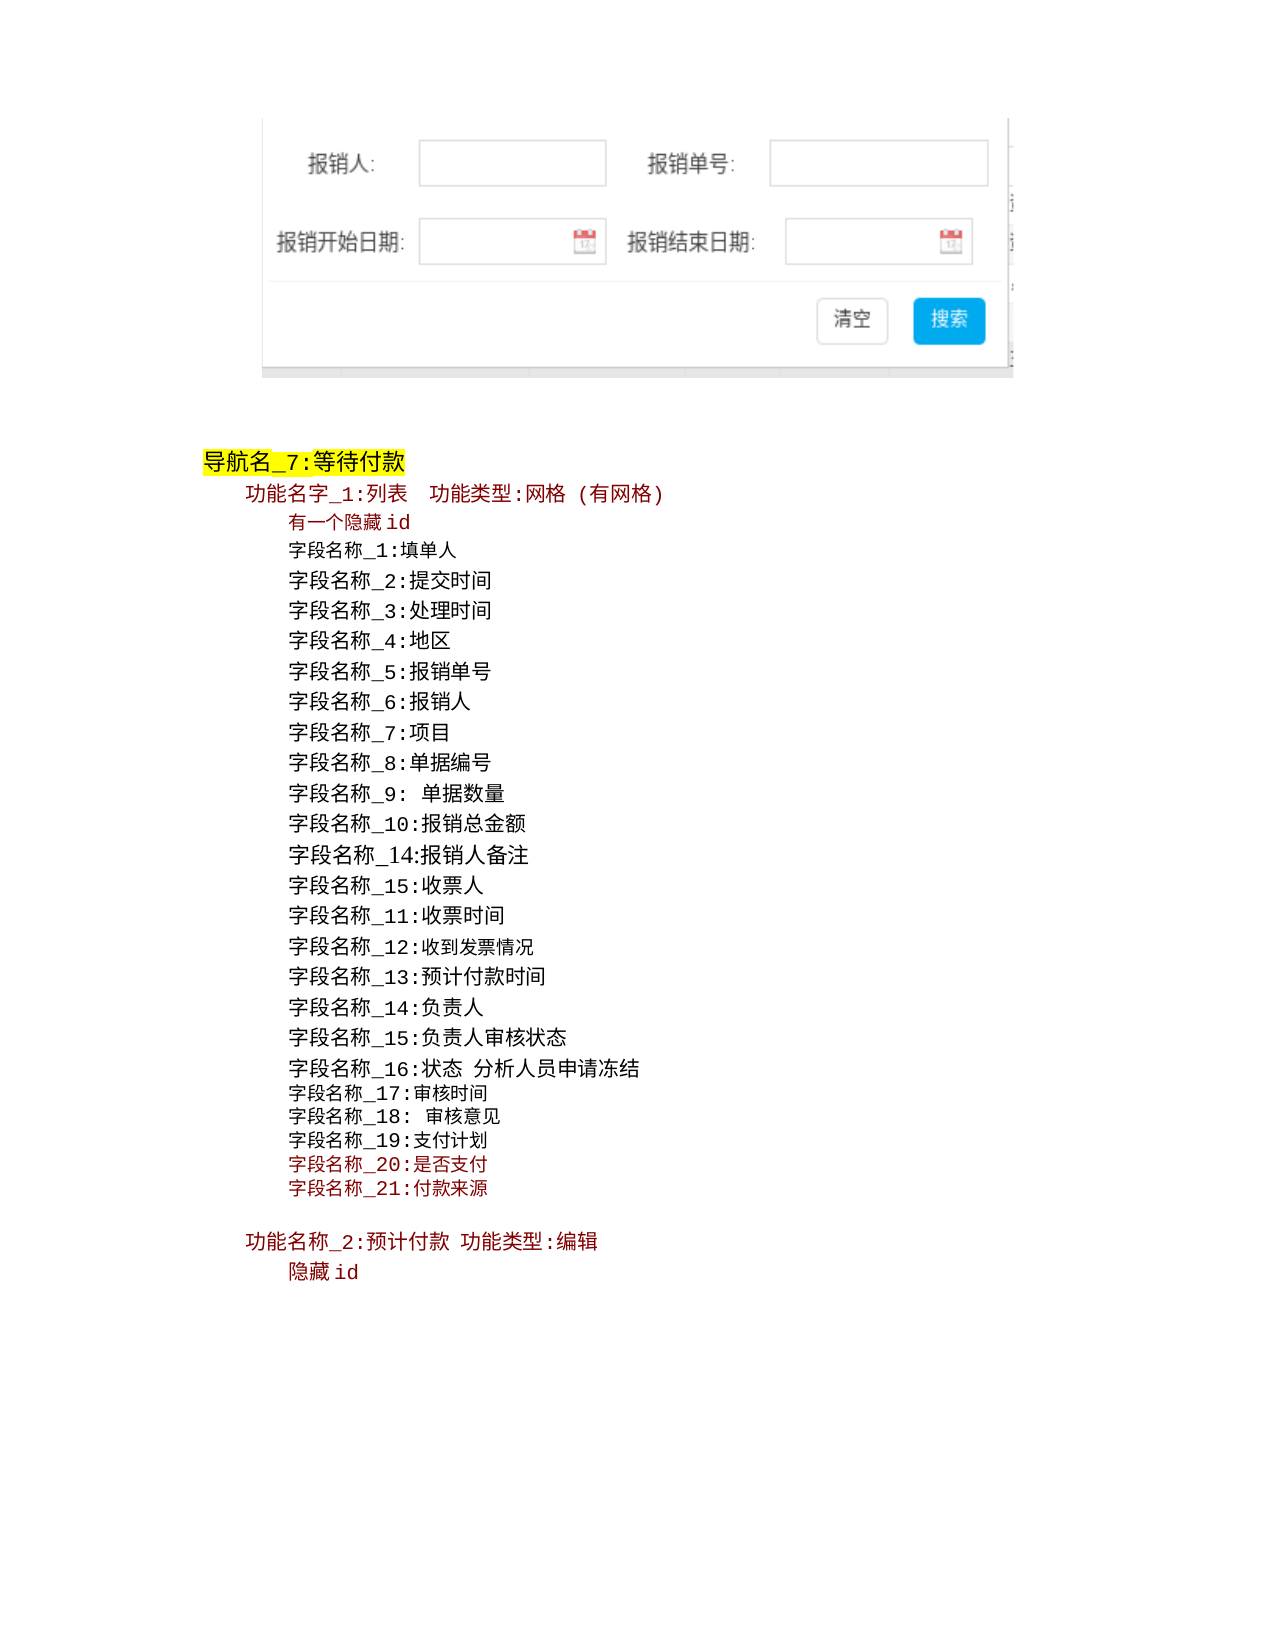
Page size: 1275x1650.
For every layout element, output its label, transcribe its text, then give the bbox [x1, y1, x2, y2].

text 功能名字_1:列表 功能类型:网格 (有网格) [118, 477, 1157, 508]
text 字段名称_14:报销人备注 [118, 838, 1157, 869]
text 字段名称_14:负责人 [118, 991, 1157, 1021]
text 字段名称_13:预计付款时间 [118, 961, 1157, 991]
text 字段名称_8:单据编号 [118, 746, 1157, 777]
text 字段名称_21:付款来源 [118, 1178, 1157, 1202]
text 字段名称_2:提交时间 [118, 564, 1157, 594]
text 字段名称_19:支付计划 [118, 1130, 1157, 1154]
text 功能名称_2:预计付款 功能类型:编辑 [118, 1225, 1157, 1256]
text 字段名称_1:填单人 [118, 536, 1157, 564]
text 字段名称_15:负责人审核状态 [118, 1021, 1157, 1052]
text 字段名称_17:审核时间 [118, 1082, 1157, 1106]
text 字段名称_6:报销人 [118, 686, 1157, 716]
text 隐藏id [118, 1256, 1157, 1286]
picture [261, 118, 1014, 378]
text 有一个隐藏id [118, 508, 1157, 536]
text 字段名称_3:处理时间 [118, 594, 1157, 625]
text 字段名称_10:报销总金额 [118, 807, 1157, 838]
text 字段名称_16:状态 分析人员申请冻结 [118, 1052, 1157, 1082]
text 字段名称_11:收票时间 [118, 900, 1157, 930]
text 字段名称_5:报销单号 [118, 655, 1157, 686]
text 字段名称_12:收到发票情况 [118, 930, 1157, 961]
text 字段名称_9: 单据数量 [118, 777, 1157, 807]
text 导航名_7:等待付款 [118, 449, 1157, 477]
text 字段名称_18: 审核意见 [118, 1106, 1157, 1130]
text 字段名称_20:是否支付 [118, 1154, 1157, 1178]
text 字段名称_15:收票人 [118, 869, 1157, 900]
text 字段名称_4:地区 [118, 625, 1157, 655]
text 字段名称_7:项目 [118, 716, 1157, 746]
